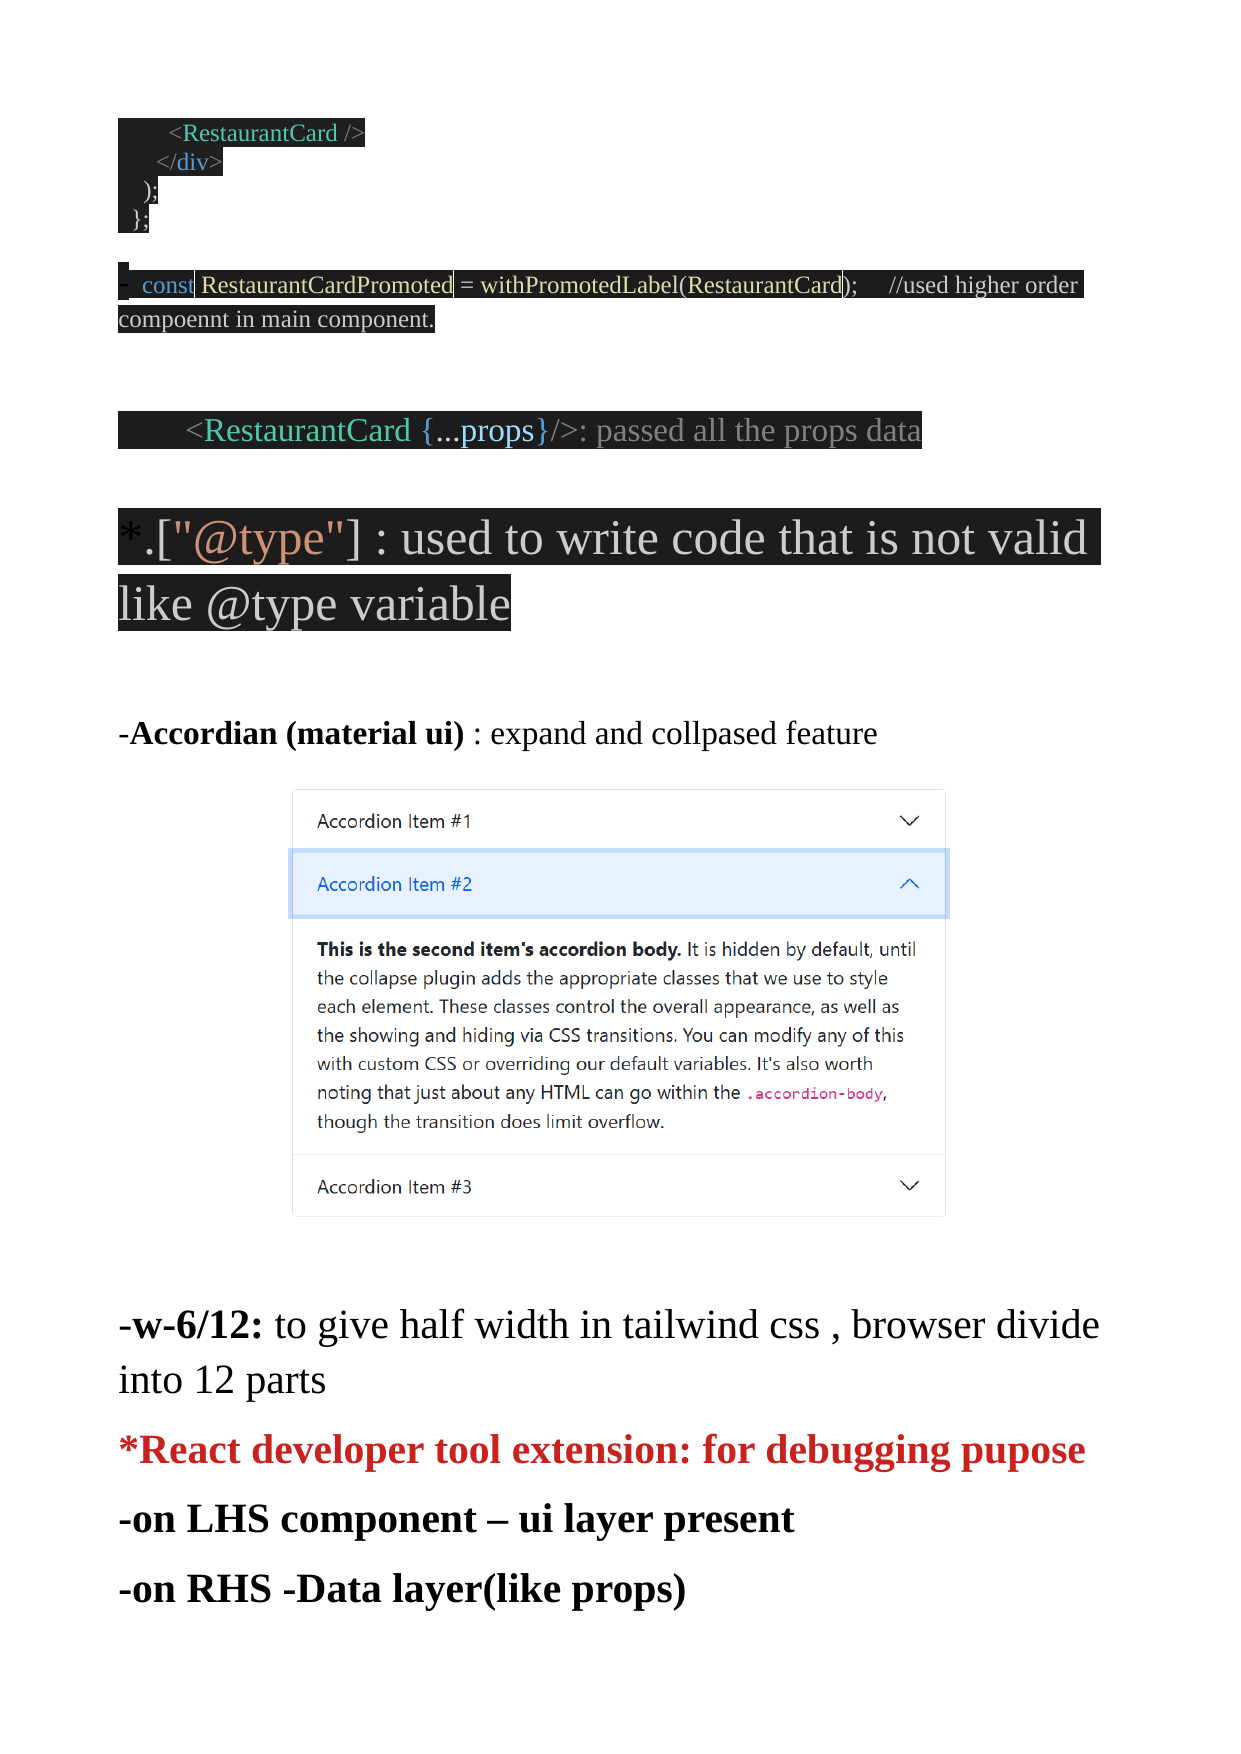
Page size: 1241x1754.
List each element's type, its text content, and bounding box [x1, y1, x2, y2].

text </div> [118, 147, 1122, 176]
text *.["@type"] : used to write code that is not valid like @type variable [118, 508, 1122, 631]
text - const RestaurantCardPromoted = withPromotedLabel(RestaurantCard); //used higher order compoennt in main component. [118, 262, 1122, 333]
text -w-6/12: to give half width in tailwind css , browser divide into 12 parts [118, 1299, 1122, 1402]
text ); [118, 176, 1122, 204]
picture [272, 771, 968, 1232]
text <RestaurantCard {...props}/>: passed all the props data [118, 411, 1122, 449]
text }; [118, 204, 1122, 233]
text <RestaurantCard /> [118, 118, 1122, 147]
text -Accordian (material ui) : expand and collpased feature [118, 713, 1122, 751]
text *React developer tool extension: for debugging pupose [118, 1424, 1122, 1472]
text -on LHS component – ui layer present [118, 1494, 1122, 1542]
text -on RHS -Data layer(like props) [118, 1564, 1122, 1612]
